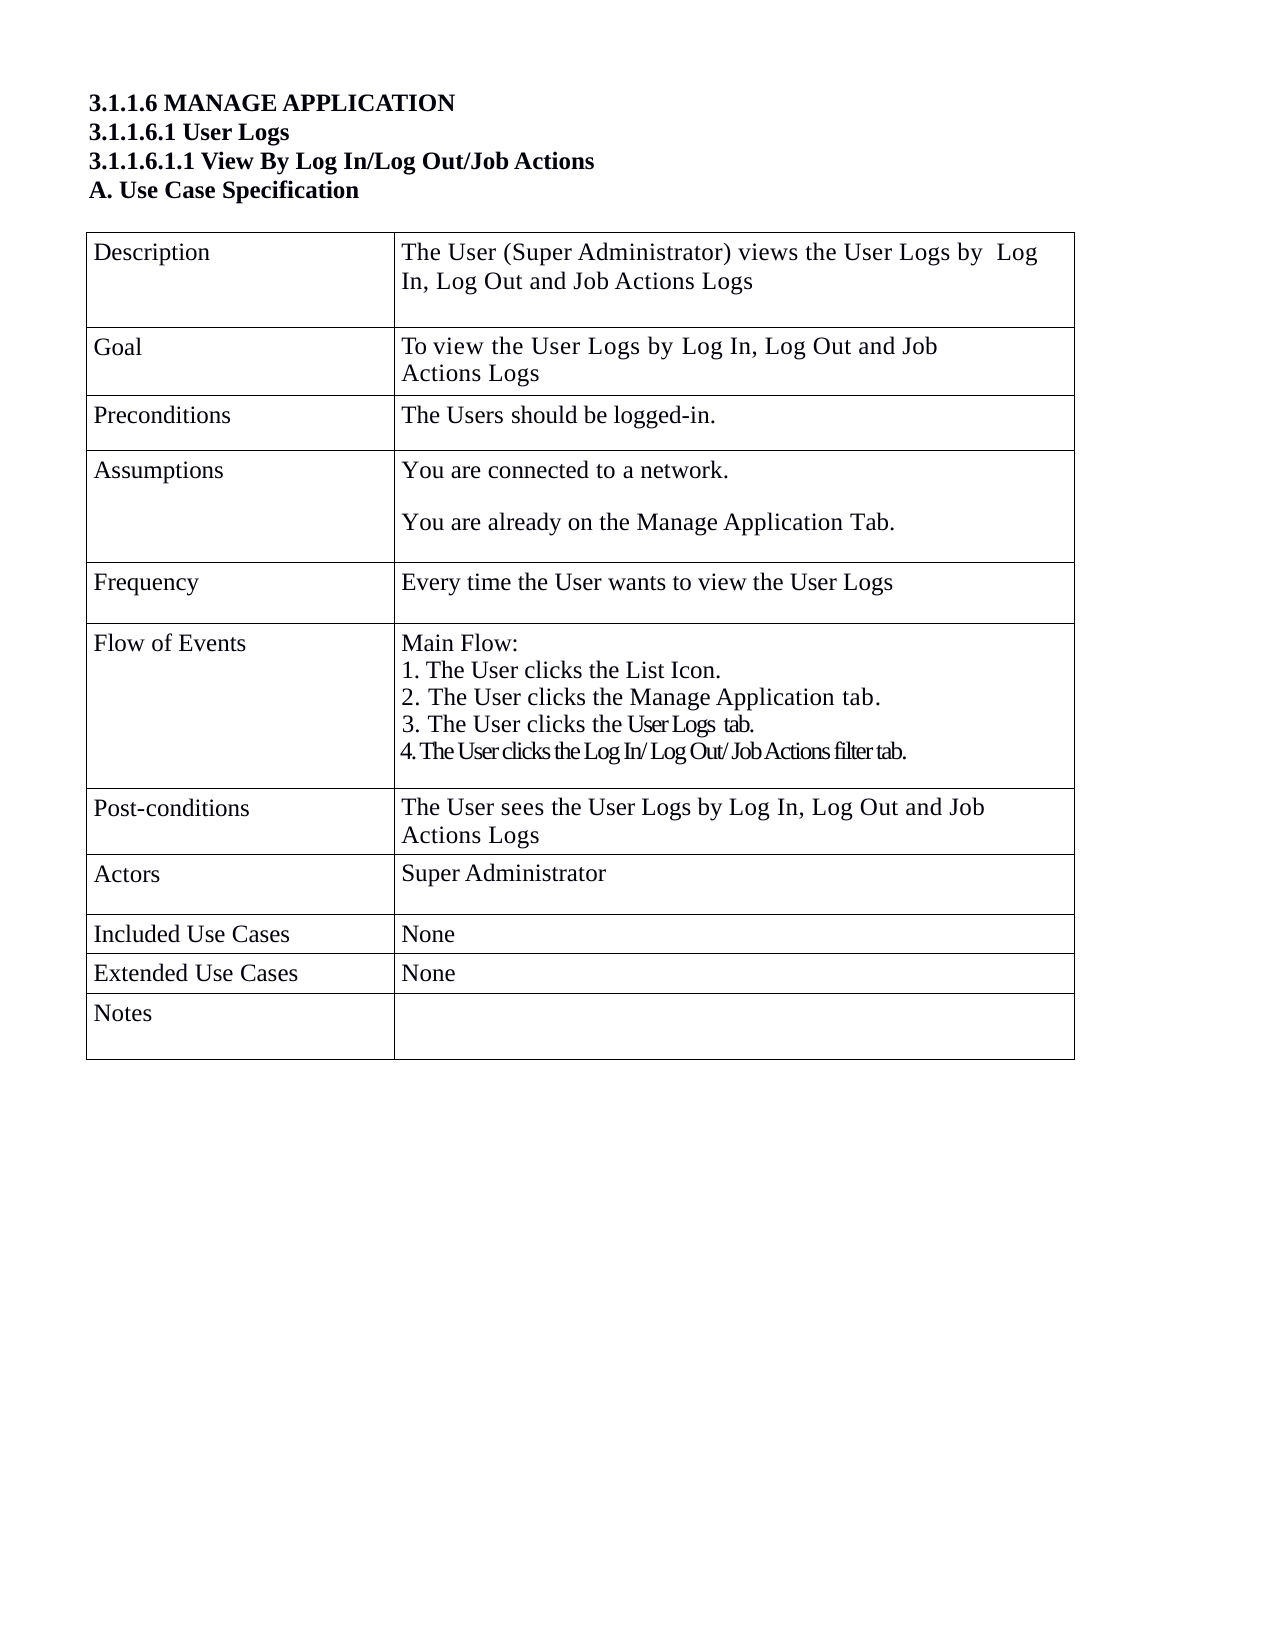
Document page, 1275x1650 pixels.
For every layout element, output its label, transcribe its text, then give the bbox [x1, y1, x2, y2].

table_cell To view the User Logs by Log In, Log Out and Job Actions Logs [395, 328, 1074, 394]
table_cell The User sees the User Logs by Log In, Log Out and Job Actions Logs [395, 789, 1074, 854]
text A. Use Case Specification [88, 175, 1186, 203]
text 3.1.1.6 MANAGE APPLICATION [88, 88, 1186, 117]
table_cell Flow of Events [87, 624, 394, 788]
table_header Description [87, 233, 394, 327]
table_cell Actors [87, 855, 394, 913]
table_cell Post-conditions [87, 789, 394, 854]
table_cell Frequency [87, 563, 394, 623]
table_cell Notes [87, 994, 394, 1059]
table_cell Preconditions [87, 396, 394, 450]
table_cell None [395, 954, 1074, 993]
table_cell The Users should be logged-in. [395, 396, 1074, 450]
table_cell Included Use Cases [87, 915, 394, 953]
table_cell Assumptions [87, 451, 394, 562]
table_cell None [395, 915, 1074, 953]
table_cell Goal [87, 328, 394, 394]
text 3.1.1.6.1.1 View By Log In/Log Out/Job Actions [88, 146, 1186, 175]
table_cell Super Administrator [395, 855, 1074, 913]
table_header The User (Super Administrator) views the User Logs by Log In, Log Out and Job Actions Logs [395, 233, 1074, 327]
table_cell [395, 994, 1074, 1059]
table_cell You are connected to a network. You are already on the Manage Application Tab. [395, 451, 1074, 562]
table_cell Every time the User wants to view the User Logs [395, 563, 1074, 623]
table_cell Main Flow: 1. The User clicks the List Icon. 2. The User clicks the Manage Application tab. 3. The User clicks the User Logs tab. 4. The User clicks the Log In/ Log Out/ Job Actions filter tab. [395, 624, 1074, 788]
text 3.1.1.6.1 User Logs [88, 117, 1186, 146]
table_cell Extended Use Cases [87, 954, 394, 993]
